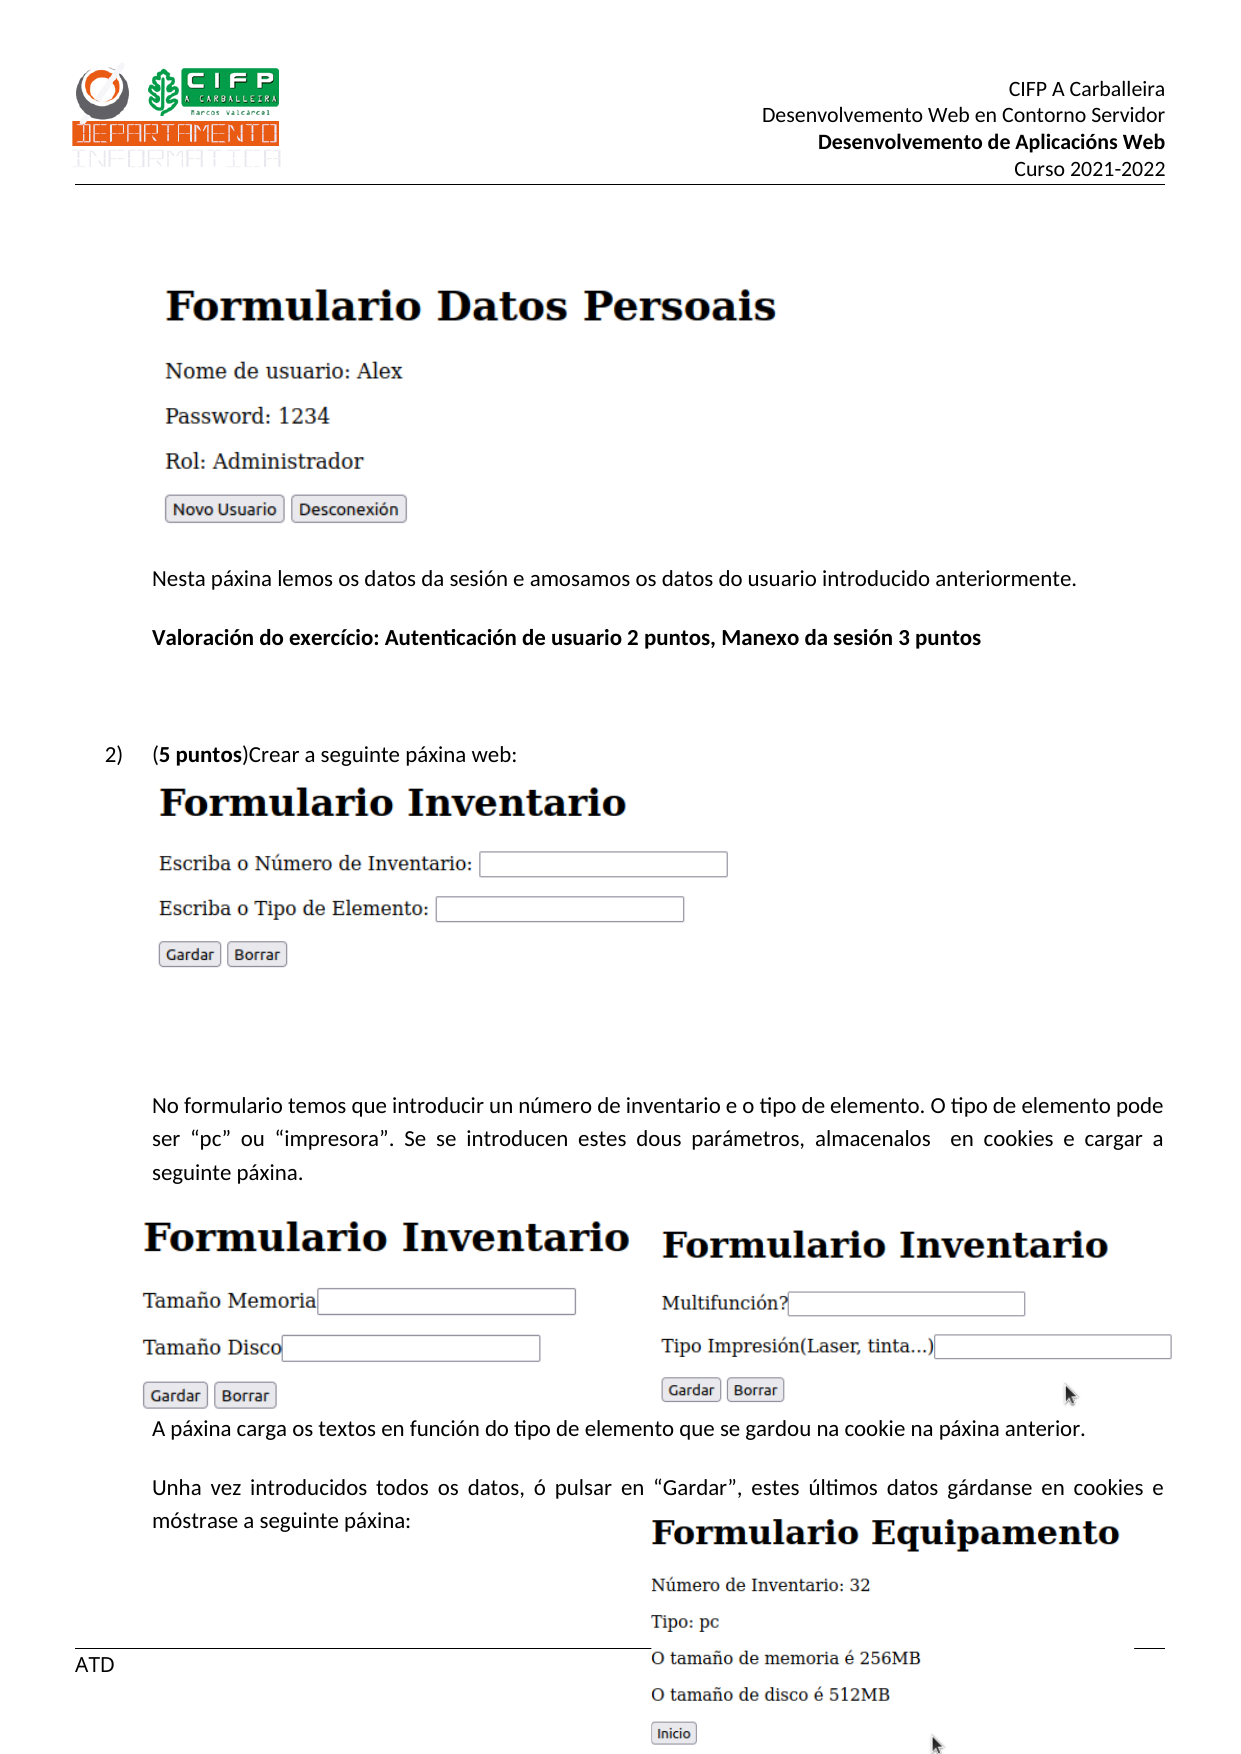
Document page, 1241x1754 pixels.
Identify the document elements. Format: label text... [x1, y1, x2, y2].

text No formulario temos que introducir un número de inventario e o tipo de elemento. O tipo de elemento pode ser “pc” ou “impresora”. Se se introducen estes dous parámetros, almacenalos en cookies e cargar a seguinte páxina. [104, 1091, 1165, 1186]
text Unha vez introducidos todos os datos, ó pulsar en “Gardar”, estes últimos datos gárdanse en cookies e móstrase a seguinte páxina: [104, 1473, 1165, 1534]
list (5 puntos)Crear a seguinte páxina web: [104, 740, 1165, 768]
text Nesta páxina lemos os datos da sesión e amosamos os datos do usuario introducido anteriormente. [104, 564, 1165, 592]
text A páxina carga os textos en función do tipo de elemento que se gardou na cookie na páxina anterior. [104, 1334, 1165, 1442]
text Valoración do exercício: Autenticación de usuario 2 puntos, Manexo da sesión 3 puntos [104, 623, 1165, 651]
